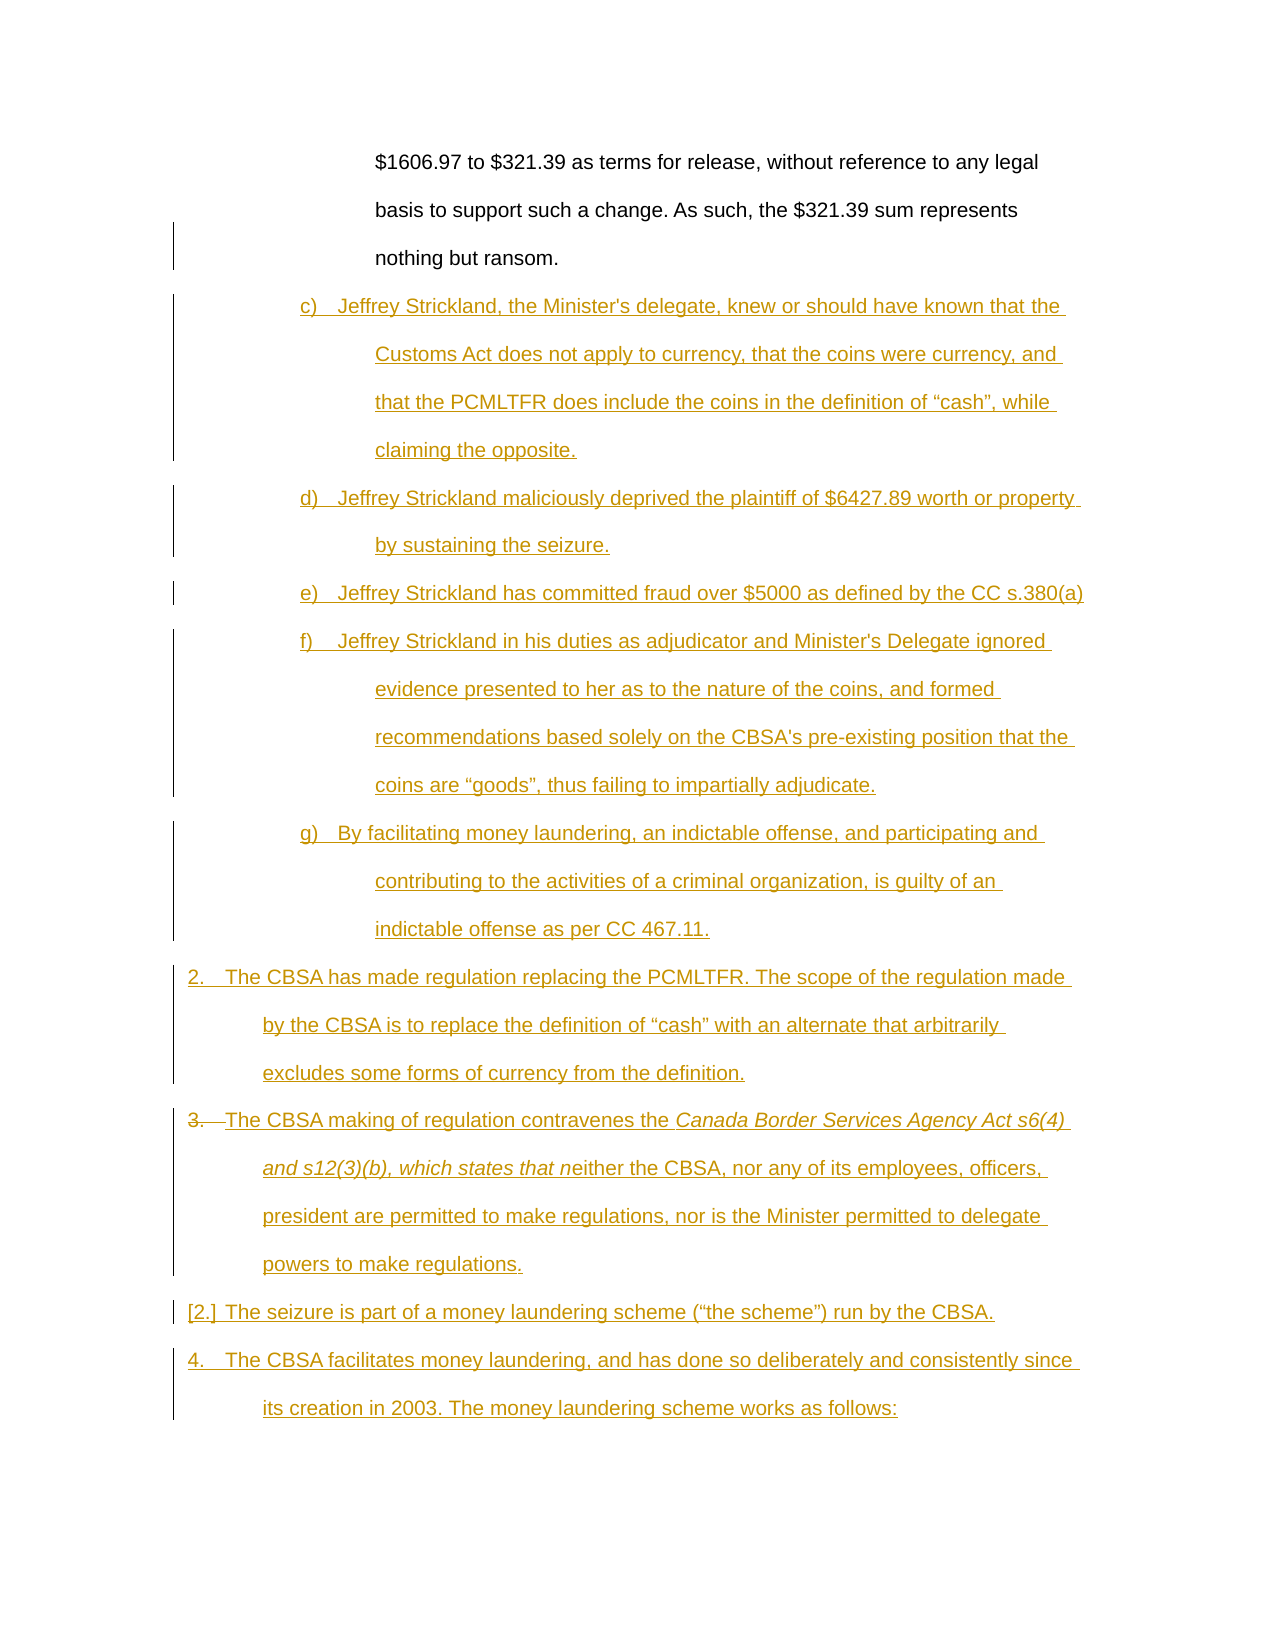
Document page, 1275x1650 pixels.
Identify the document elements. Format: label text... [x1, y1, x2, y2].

list By facilitating money laundering, an indictable offense, and participating and contributing to the activities of a criminal organization, is guilty of an indictable offense as per CC 467.11. [300, 821, 1087, 941]
list The CBSA making of regulation contravenes the Canada Border Services Agency Act s6(4) and s12(3)(b), which states that neither the CBSA, nor any of its employees, officers, president are permitted to make regulations, nor is the Minister permitted to delegate powers to make regulations.The seizure is part of a money laundering scheme (“the scheme”) run by the CBSA. [187, 1108, 1087, 1276]
list Jeffrey Strickland maliciously deprived the plaintiff of $6427.89 worth or property by sustaining the seizure. [300, 485, 1087, 557]
list Jeffrey Strickland in his duties as adjudicator and Minister's Delegate ignored evidence presented to her as to the nature of the coins, and formed recommendations based solely on the CBSA's pre-existing position that the coins are “goods”, thus failing to impartially adjudicate. [300, 629, 1087, 797]
list The CBSA facilitates money laundering, and has done so deliberately and consistently since its creation in 2003. The money laundering scheme works as follows: [187, 1348, 1087, 1420]
list Jeffrey Strickland has committed fraud over $5000 as defined by the CC s.380(a) [300, 581, 1087, 605]
list The CBSA has made regulation replacing the PCMLTFR. The scope of the regulation made by the CBSA is to replace the definition of “cash” with an alternate that arbitrarily excludes some forms of currency from the definition. [187, 964, 1087, 1084]
list Jeffrey Strickland, the Minister's delegate, knew or should have known that the Customs Act does not apply to currency, that the coins were currency, and that the PCMLTFR does include the coins in the definition of “cash”, while claiming the opposite. [300, 294, 1087, 461]
list $1606.97 to $321.39 as terms for release, without reference to any legal basis to support such a change. As such, the $321.39 sum represents nothing but ransom. [300, 150, 1087, 270]
